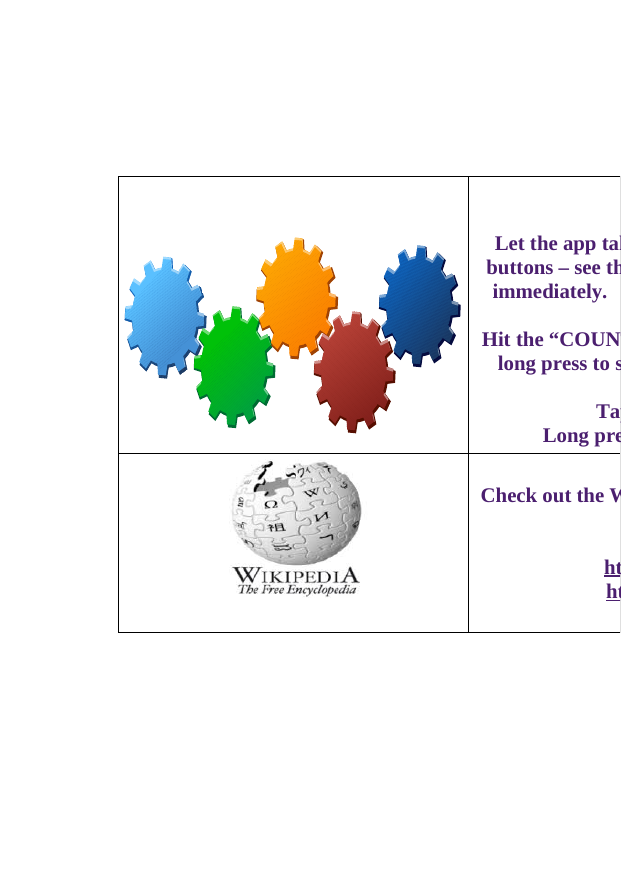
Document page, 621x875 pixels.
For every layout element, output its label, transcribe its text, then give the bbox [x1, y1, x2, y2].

table_cell AUTO-COUNT MODE Let the app take the strain! Increment or decrement a counter with the buttons – see the equivalent Roman and Arabic Numeral representations immediately. Long press the Increment/Decrement buttons to increase step size to 10 rather than default 1. Hit the “COUNT” button and watch the counter automatically tick over – long press to switch direction between counting upwards and counting downwards. Tap the status text “AUTO” to reset the counter Long press the status text to switch back to MANUAL mode [469, 177, 620, 453]
table_cell Check out the Wikipedia entries for a lot more details on both Roman and Arabic Numerals http://en.wikipedia.org/wiki/Roman_numerals http://en.wikipedia.org/wiki/Arabic_numerals [469, 454, 620, 632]
table_cell [119, 177, 468, 453]
picture [170, 459, 422, 598]
table_cell [119, 454, 468, 632]
